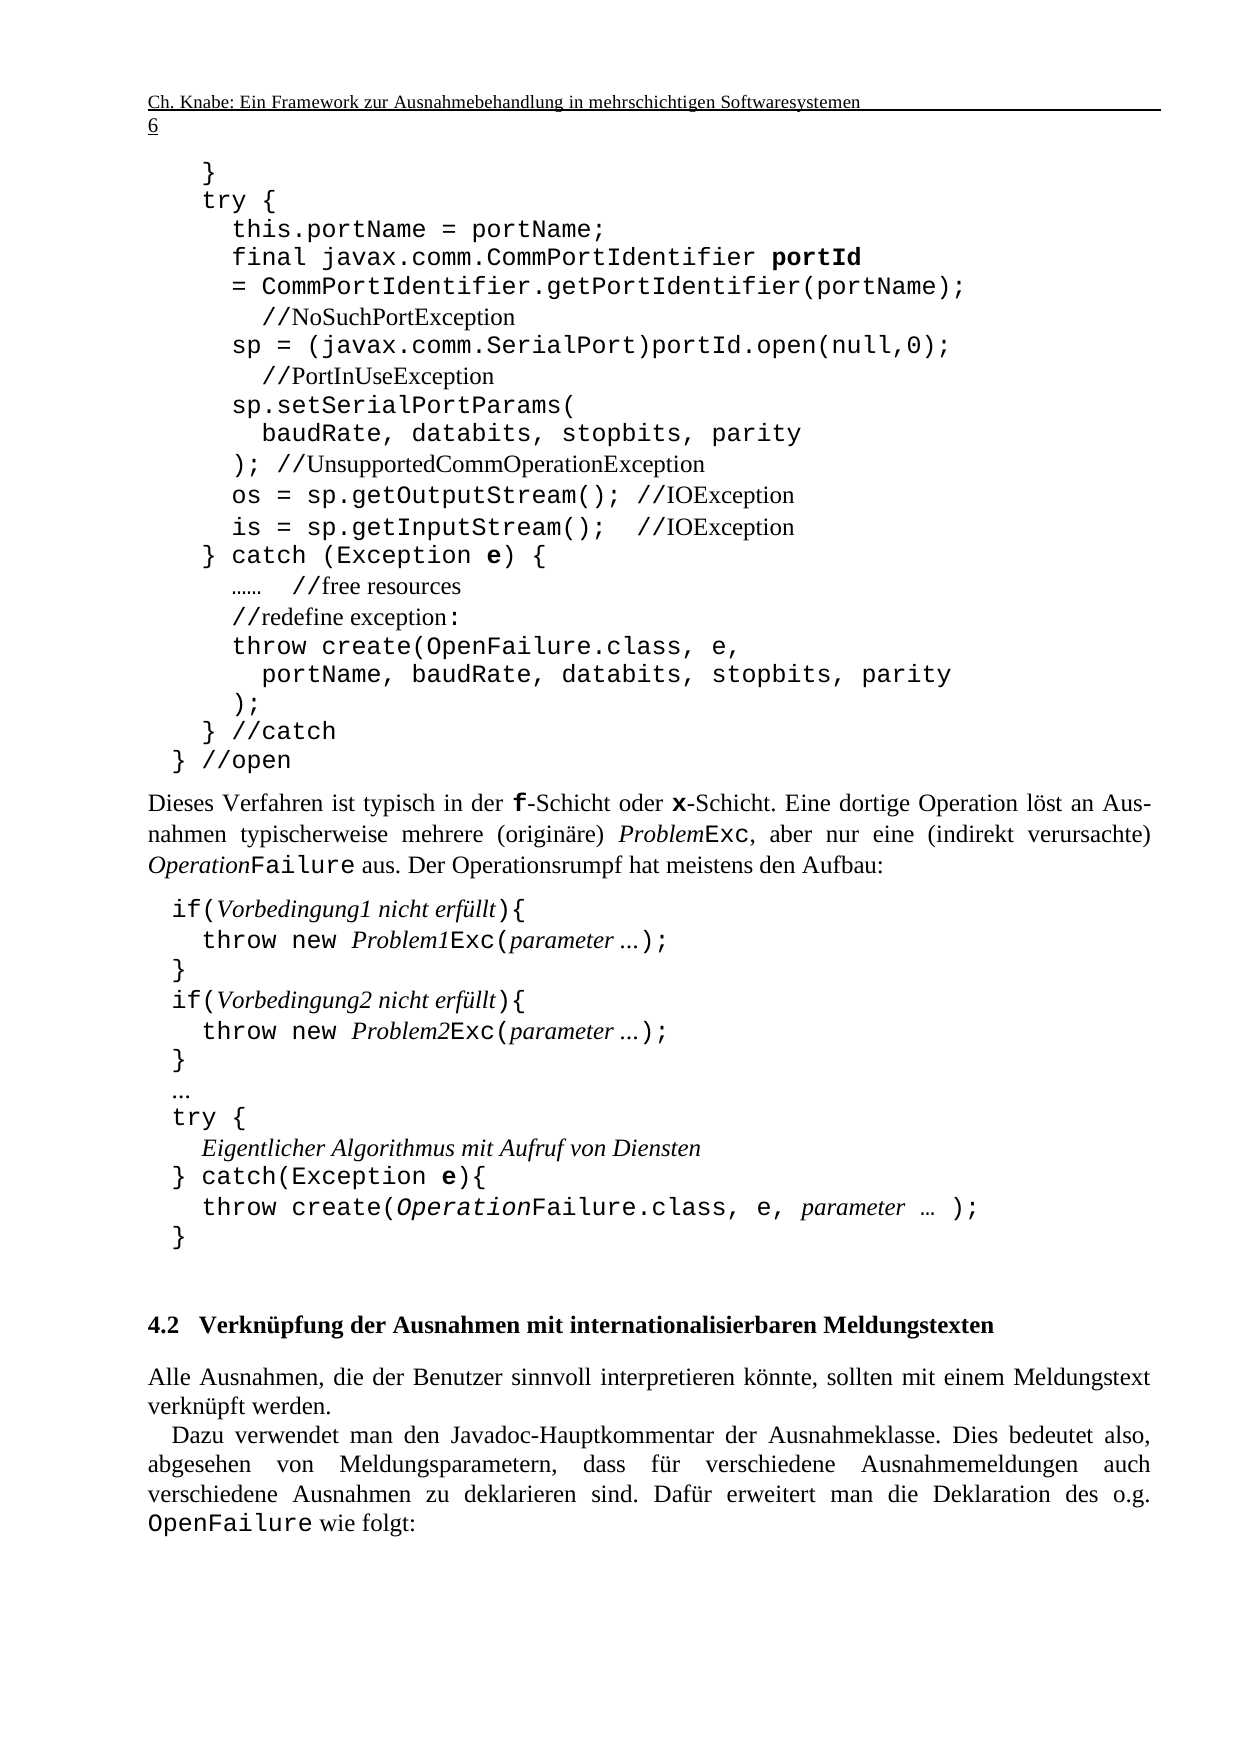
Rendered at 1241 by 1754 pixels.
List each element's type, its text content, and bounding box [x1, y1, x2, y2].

text if(Vorbedingung1 nicht erfüllt){ throw new Problem1Exc(parameter ...); } if(Vorbedingung2 nicht erfüllt){ throw new Problem2Exc(parameter ...); } ... try { Eigentlicher Algorithmus mit Aufruf von Diensten } catch(Exception e){ throw create(OperationFailure.class, e, parameter … ); } [171, 894, 1151, 1252]
text Alle Ausnahmen, die der Benutzer sinnvoll interpretieren könnte, sollten mit einem Meldungstext verknüpft werden. [148, 1362, 1151, 1420]
text Dieses Verfahren ist typisch in der f-Schicht oder x-Schicht. Eine dortige Operation löst an Aus­nahmen typischerweise mehrere (originäre) ProblemExc, aber nur eine (indirekt verursachte) OperationFailure aus. Der Operationsrumpf hat meistens den Aufbau: [148, 788, 1151, 881]
text } try { this.portName = portName; final javax.comm.CommPortIdentifier portId = CommPortIdentifier.getPortIdentifier(portName); //NoSuchPortException sp = (javax.comm.SerialPort)portId.open(null,0); //PortInUseException sp.setSerialPortParams( baudRate, databits, stopbits, parity ); //UnsupportedCommOperationException os = sp.getOutputStream(); //IOException is = sp.getInputStream(); //IOException } catch (Exception e) { …… //free resources //redefine exception: throw create(OpenFailure.class, e, portName, baudRate, databits, stopbits, parity ); } //catch } //open [171, 159, 1151, 776]
subtitle 4.2 Verknüpfung der Ausnahmen mit internationalisierbaren Meldungstexten [148, 1310, 1151, 1339]
text Dazu verwendet man den Javadoc-Hauptkommentar der Ausnahmeklasse. Dies bedeutet also, abgesehen von Meldungsparametern, dass für verschiedene Ausnahmemeldungen auch verschiedene Ausnahmen zu deklarieren sind. Dafür erweitert man die Deklaration des o.g. OpenFailure wie folgt: [148, 1420, 1151, 1538]
